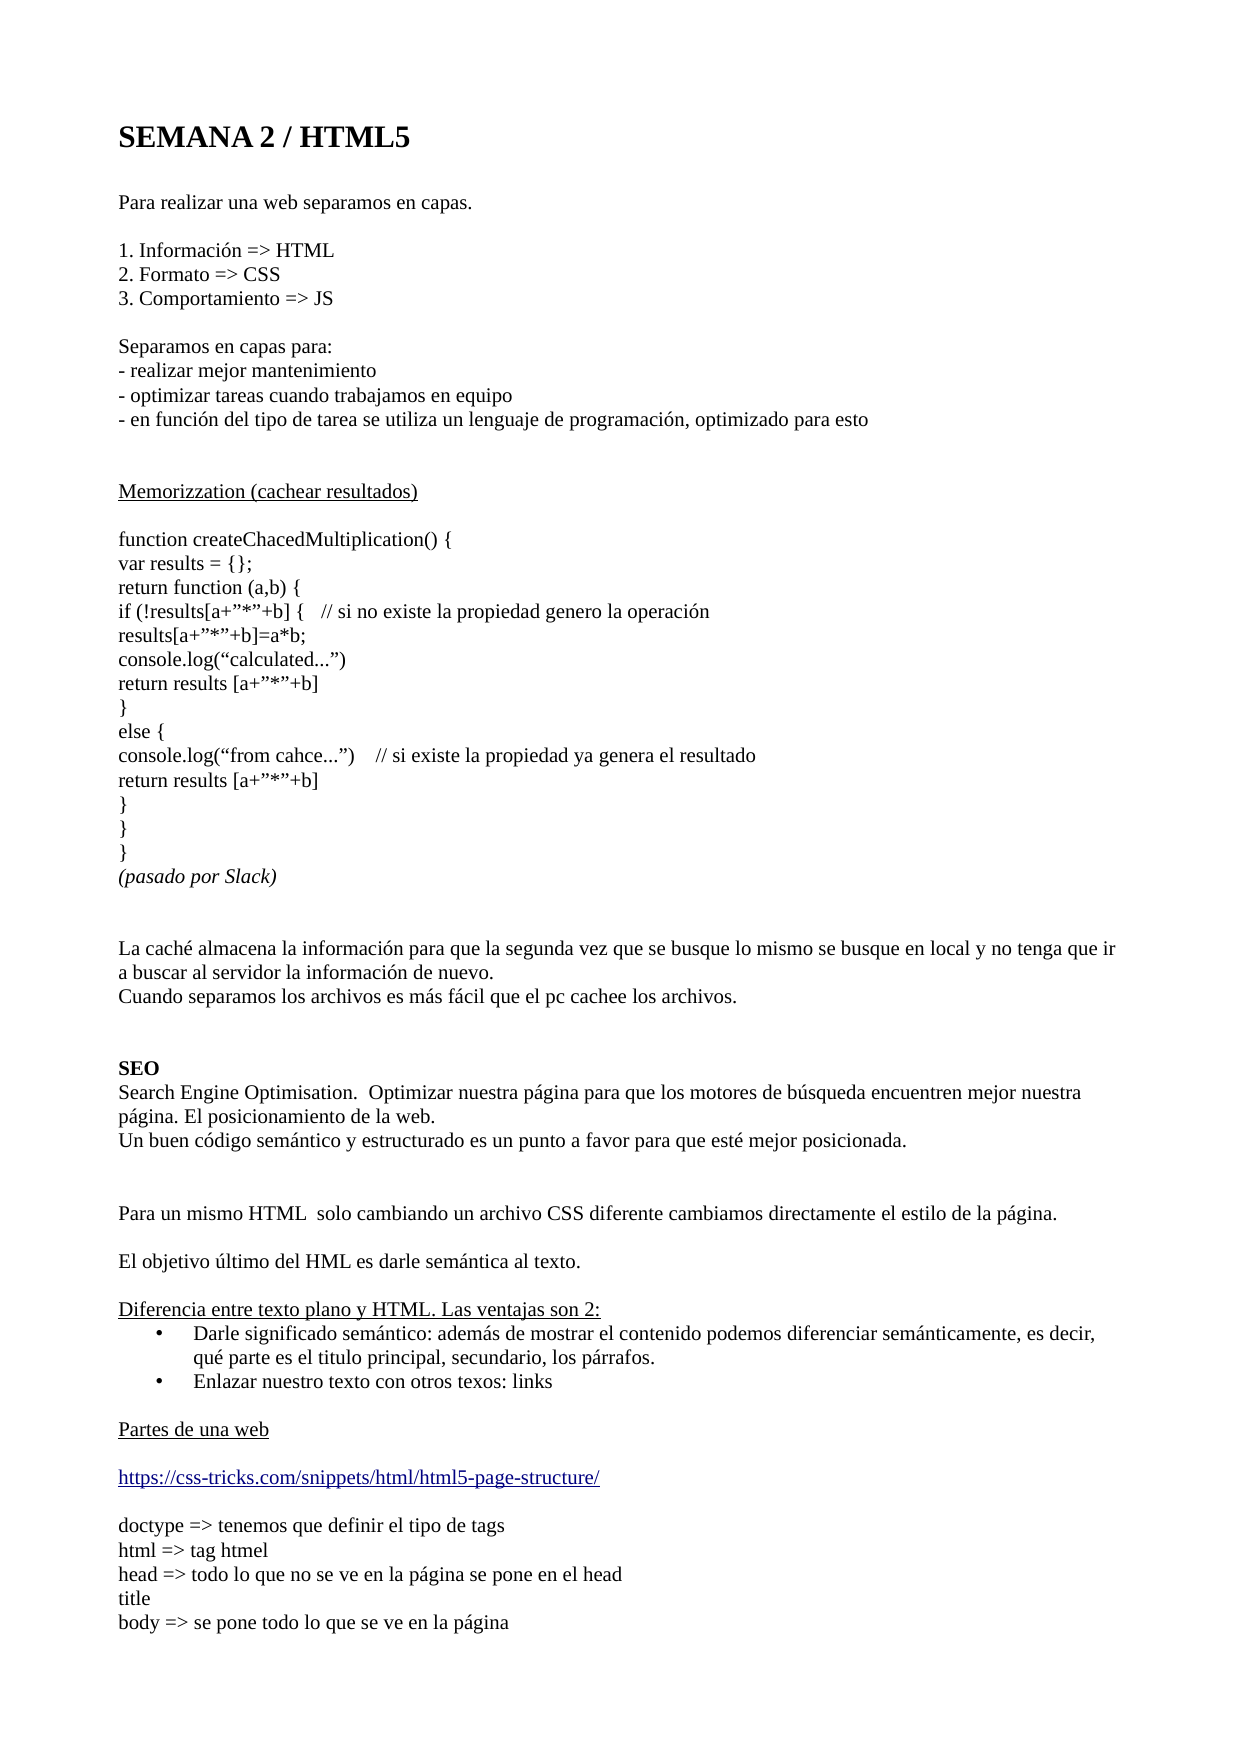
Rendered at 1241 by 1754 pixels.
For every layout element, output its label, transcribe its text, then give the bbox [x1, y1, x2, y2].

text SEMANA 2 / HTML5 [118, 118, 1122, 154]
text - realizar mejor mantenimiento [118, 358, 1122, 382]
text } [118, 792, 1122, 816]
text else { [118, 719, 1122, 743]
list Enlazar nuestro texto con otros texos: links [156, 1369, 1122, 1393]
text (pasado por Slack) [118, 864, 1122, 888]
text Memorizzation (cachear resultados) [118, 479, 1122, 503]
text Un buen código semántico y estructurado es un punto a favor para que esté mejor posicionada. [118, 1128, 1122, 1152]
text Cuando separamos los archivos es más fácil que el pc cachee los archivos. [118, 984, 1122, 1008]
text results[a+”*”+b]=a*b; [118, 623, 1122, 647]
text - en función del tipo de tarea se utiliza un lenguaje de programación, optimizado para esto [118, 407, 1122, 431]
text Search Engine Optimisation. Optimizar nuestra página para que los motores de búsqueda encuentren mejor nuestra página. El posicionamiento de la web. [118, 1080, 1122, 1128]
text 1. Información => HTML [118, 238, 1122, 262]
text html => tag htmel [118, 1537, 1122, 1562]
text El objetivo último del HML es darle semántica al texto. [118, 1249, 1122, 1273]
text return function (a,b) { [118, 575, 1122, 599]
text Separamos en capas para: [118, 334, 1122, 358]
text Partes de una web [118, 1417, 1122, 1441]
text Diferencia entre texto plano y HTML. Las ventajas son 2: [118, 1297, 1122, 1321]
text var results = {}; [118, 551, 1122, 575]
text } [118, 695, 1122, 719]
text console.log(“from cahce...”) // si existe la propiedad ya genera el resultado [118, 743, 1122, 767]
text function createChacedMultiplication() { [118, 527, 1122, 551]
text 3. Comportamiento => JS [118, 286, 1122, 310]
text La caché almacena la información para que la segunda vez que se busque lo mismo se busque en local y no tenga que ir a buscar al servidor la información de nuevo. [118, 936, 1122, 984]
text if (!results[a+”*”+b] { // si no existe la propiedad genero la operación [118, 599, 1122, 623]
list Darle significado semántico: además de mostrar el contenido podemos diferenciar semánticamente, es decir, qué parte es el titulo principal, secundario, los párrafos. [156, 1321, 1122, 1369]
text SEO [118, 1056, 1122, 1080]
text body => se pone todo lo que se ve en la página [118, 1610, 1122, 1634]
text https://css-tricks.com/snippets/html/html5-page-structure/ [118, 1465, 1122, 1489]
text } [118, 840, 1122, 864]
text return results [a+”*”+b] [118, 767, 1122, 792]
text Para realizar una web separamos en capas. [118, 190, 1122, 214]
text Para un mismo HTML solo cambiando un archivo CSS diferente cambiamos directamente el estilo de la página. [118, 1201, 1122, 1225]
text title [118, 1586, 1122, 1610]
text console.log(“calculated...”) [118, 647, 1122, 671]
text head => todo lo que no se ve en la página se pone en el head [118, 1562, 1122, 1586]
text } [118, 816, 1122, 840]
text 2. Formato => CSS [118, 262, 1122, 286]
text return results [a+”*”+b] [118, 671, 1122, 695]
text doctype => tenemos que definir el tipo de tags [118, 1513, 1122, 1537]
text - optimizar tareas cuando trabajamos en equipo [118, 382, 1122, 407]
